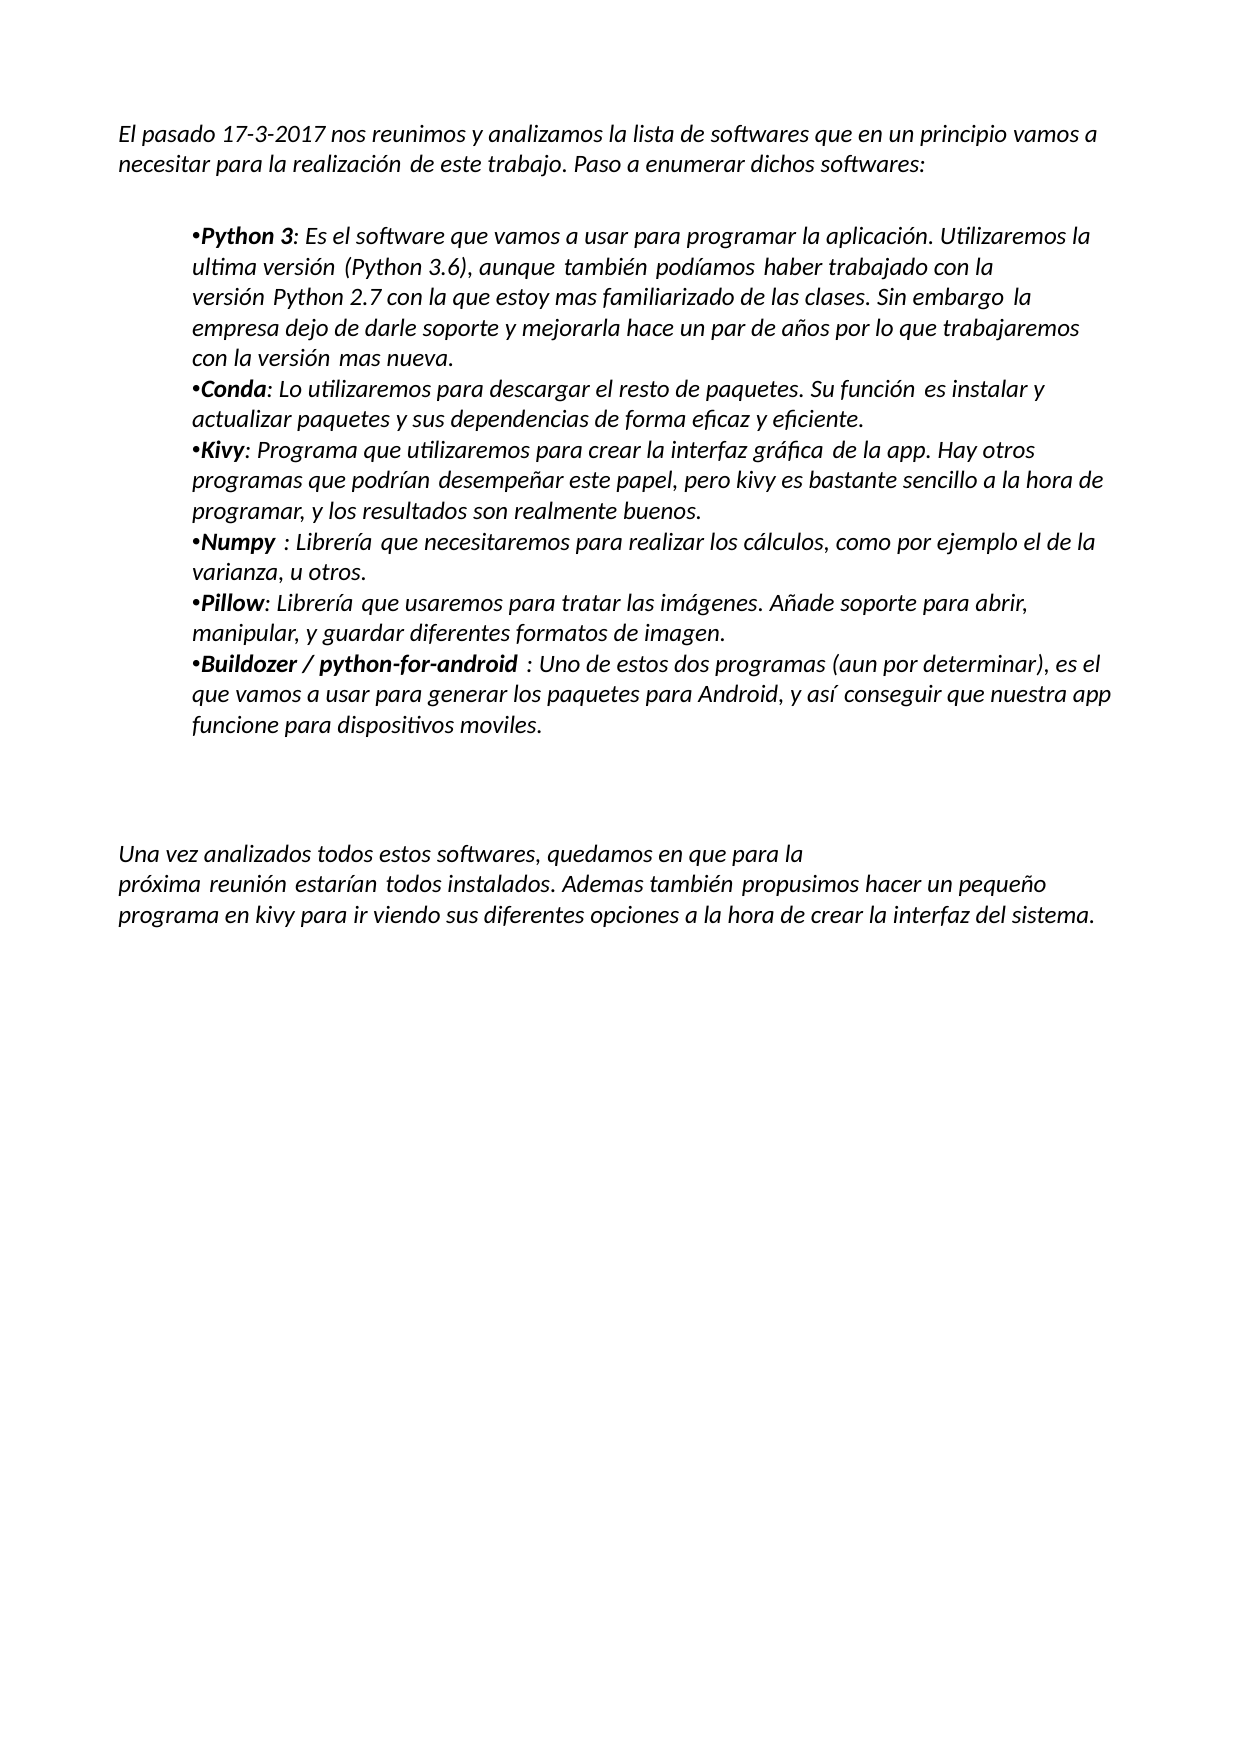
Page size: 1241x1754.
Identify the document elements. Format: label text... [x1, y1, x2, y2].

list Kivy: Programa que utilizaremos para crear la interfaz gráfica de la app. Hay otros programas que podrían desempeñar este papel, pero kivy es bastante sencillo a la hora de programar, y los resultados son realmente buenos. [118, 434, 1122, 526]
list Pillow: Librería que usaremos para tratar las imágenes. Añade soporte para abrir, manipular, y guardar diferentes formatos de imagen. [118, 587, 1122, 648]
text Una vez analizados todos estos softwares, quedamos en que para la próxima reunión estarían todos instalados. Ademas también propusimos hacer un pequeño programa en kivy para ir viendo sus diferentes opciones a la hora de crear la interfaz del sistema. [118, 838, 1122, 958]
list Python 3: Es el software que vamos a usar para programar la aplicación. Utilizaremos la ultima versión (Python 3.6), aunque también podíamos haber trabajado con la versión Python 2.7 con la que estoy mas familiarizado de las clases. Sin embargo la empresa dejo de darle soporte y mejorarla hace un par de años por lo que trabajaremos con la versión mas nueva. [118, 220, 1122, 373]
list Conda: Lo utilizaremos para descargar el resto de paquetes. Su función es instalar y actualizar paquetes y sus dependencias de forma eficaz y eficiente. [118, 373, 1122, 434]
list Numpy : Librería que necesitaremos para realizar los cálculos, como por ejemplo el de la varianza, u otros. [118, 526, 1122, 587]
list Buildozer / python-for-android : Uno de estos dos programas (aun por determinar), es el que vamos a usar para generar los paquetes para Android, y así conseguir que nuestra app funcione para dispositivos moviles. [118, 648, 1122, 739]
text El pasado 17-3-2017 nos reunimos y analizamos la lista de softwares que en un principio vamos a necesitar para la realización de este trabajo. Paso a enumerar dichos softwares: [118, 118, 1122, 179]
